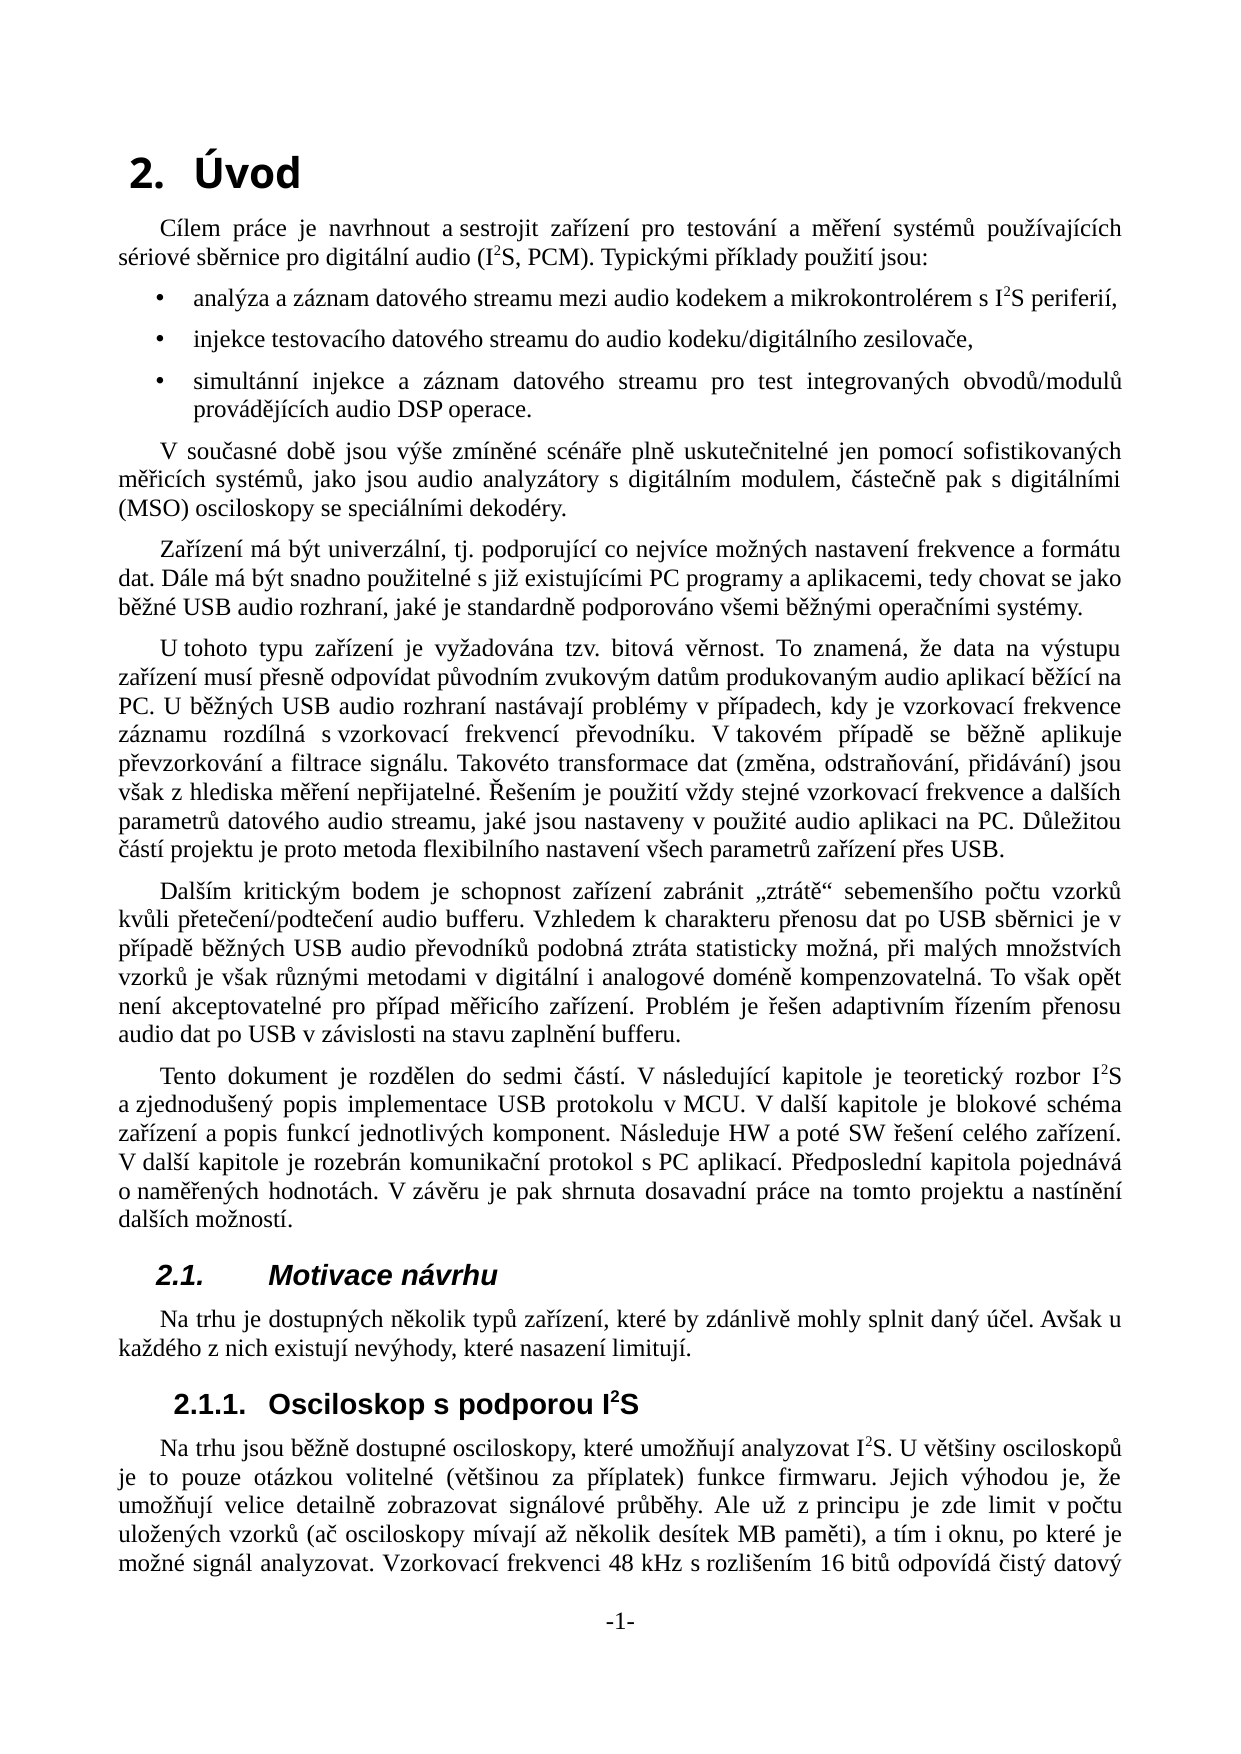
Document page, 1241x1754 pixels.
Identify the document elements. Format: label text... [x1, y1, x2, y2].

text Dalším kritickým bodem je schopnost zařízení zabránit „ztrátě“ sebemenšího počtu vzorků kvůli přetečení/podtečení audio bufferu. Vzhledem k charakteru přenosu dat po USB sběrnici je v případě běžných USB audio převodníků podobná ztráta statisticky možná, při malých množstvích vzorků je však různými metodami v digitální i analogové doméně kompenzovatelná. To však opět není akceptovatelné pro případ měřicího zařízení. Problém je řešen adaptivním řízením přenosu audio dat po USB v závislosti na stavu zaplnění bufferu. [118, 876, 1122, 1048]
text V současné době jsou výše zmíněné scénáře plně uskutečnitelné jen pomocí sofistikovaných měřicích systémů, jako jsou audio analyzátory s digitálním modulem, částečně pak s digitálními (MSO) osciloskopy se speciálními dekodéry. [118, 436, 1122, 522]
text Zařízení má být univerzální, tj. podporující co nejvíce možných nastavení frekvence a formátu dat. Dále má být snadno použitelné s již existujícími PC programy a aplikacemi, tedy chovat se jako běžné USB audio rozhraní, jaké je standardně podporováno všemi běžnými operačními systémy. [118, 534, 1122, 621]
text Tento dokument je rozdělen do sedmi částí. V následující kapitole je teoretický rozbor I2S a zjednodušený popis implementace USB protokolu v MCU. V další kapitole je blokové schéma zařízení a popis funkcí jednotlivých komponent. Následuje HW a poté SW řešení celého zařízení. V další kapitole je rozebrán komunikační protokol s PC aplikací. Předposlední kapitola pojednává o naměřených hodnotách. V závěru je pak shrnuta dosavadní práce na tomto projektu a nastínění dalších možností. [118, 1061, 1122, 1233]
text Na trhu je dostupných několik typů zařízení, které by zdánlivě mohly splnit daný účel. Avšak u každého z nich existují nevýhody, které nasazení limitují. [118, 1304, 1122, 1362]
list simultánní injekce a záznam datového streamu pro test integrovaných obvodů/modulů provádějících audio DSP operace. [156, 366, 1122, 423]
list analýza a záznam datového streamu mezi audio kodekem a mikrokontrolérem s I2S periferií, [156, 283, 1122, 312]
text Cílem práce je navrhnout a sestrojit zařízení pro testování a měření systémů používajících sériové sběrnice pro digitální audio (I2S, PCM). Typickými příklady použití jsou: [118, 213, 1122, 271]
list injekce testovacího datového streamu do audio kodeku/digitálního zesilovače, [156, 324, 1122, 353]
text U tohoto typu zařízení je vyžadována tzv. bitová věrnost. To znamená, že data na výstupu zařízení musí přesně odpovídat původním zvukovým datům produkovaným audio aplikací běžící na PC. U běžných USB audio rozhraní nastávají problémy v případech, kdy je vzorkovací frekvence záznamu rozdílná s vzorkovací frekvencí převodníku. V takovém případě se běžně aplikuje převzorkování a filtrace signálu. Takovéto transformace dat (změna, odstraňování, přidávání) jsou však z hlediska měření nepřijatelné. Řešením je použití vždy stejné vzorkovací frekvence a dalších parametrů datového audio streamu, jaké jsou nastaveny v použité audio aplikaci na PC. Důležitou částí projektu je proto metoda flexibilního nastavení všech parametrů zařízení přes USB. [118, 633, 1122, 863]
subtitle Osciloskop s podporou I2S [163, 1387, 1122, 1420]
subtitle Motivace návrhu [148, 1258, 1122, 1292]
subtitle Úvod [118, 143, 1122, 201]
text Na trhu jsou běžně dostupné osciloskopy, které umožňují analyzovat I2S. U většiny osciloskopů je to pouze otázkou volitelné (většinou za příplatek) funkce firmwaru. Jejich výhodou je, že umožňují velice detailně zobrazovat signálové průběhy. Ale už z principu je zde limit v počtu uložených vzorků (ač osciloskopy mívají až několik desítek MB paměti), a tím i oknu, po které je možné signál analyzovat. Vzorkovací frekvenci 48 kHz s rozlišením 16 bitů odpovídá čistý datový [118, 1433, 1122, 1577]
